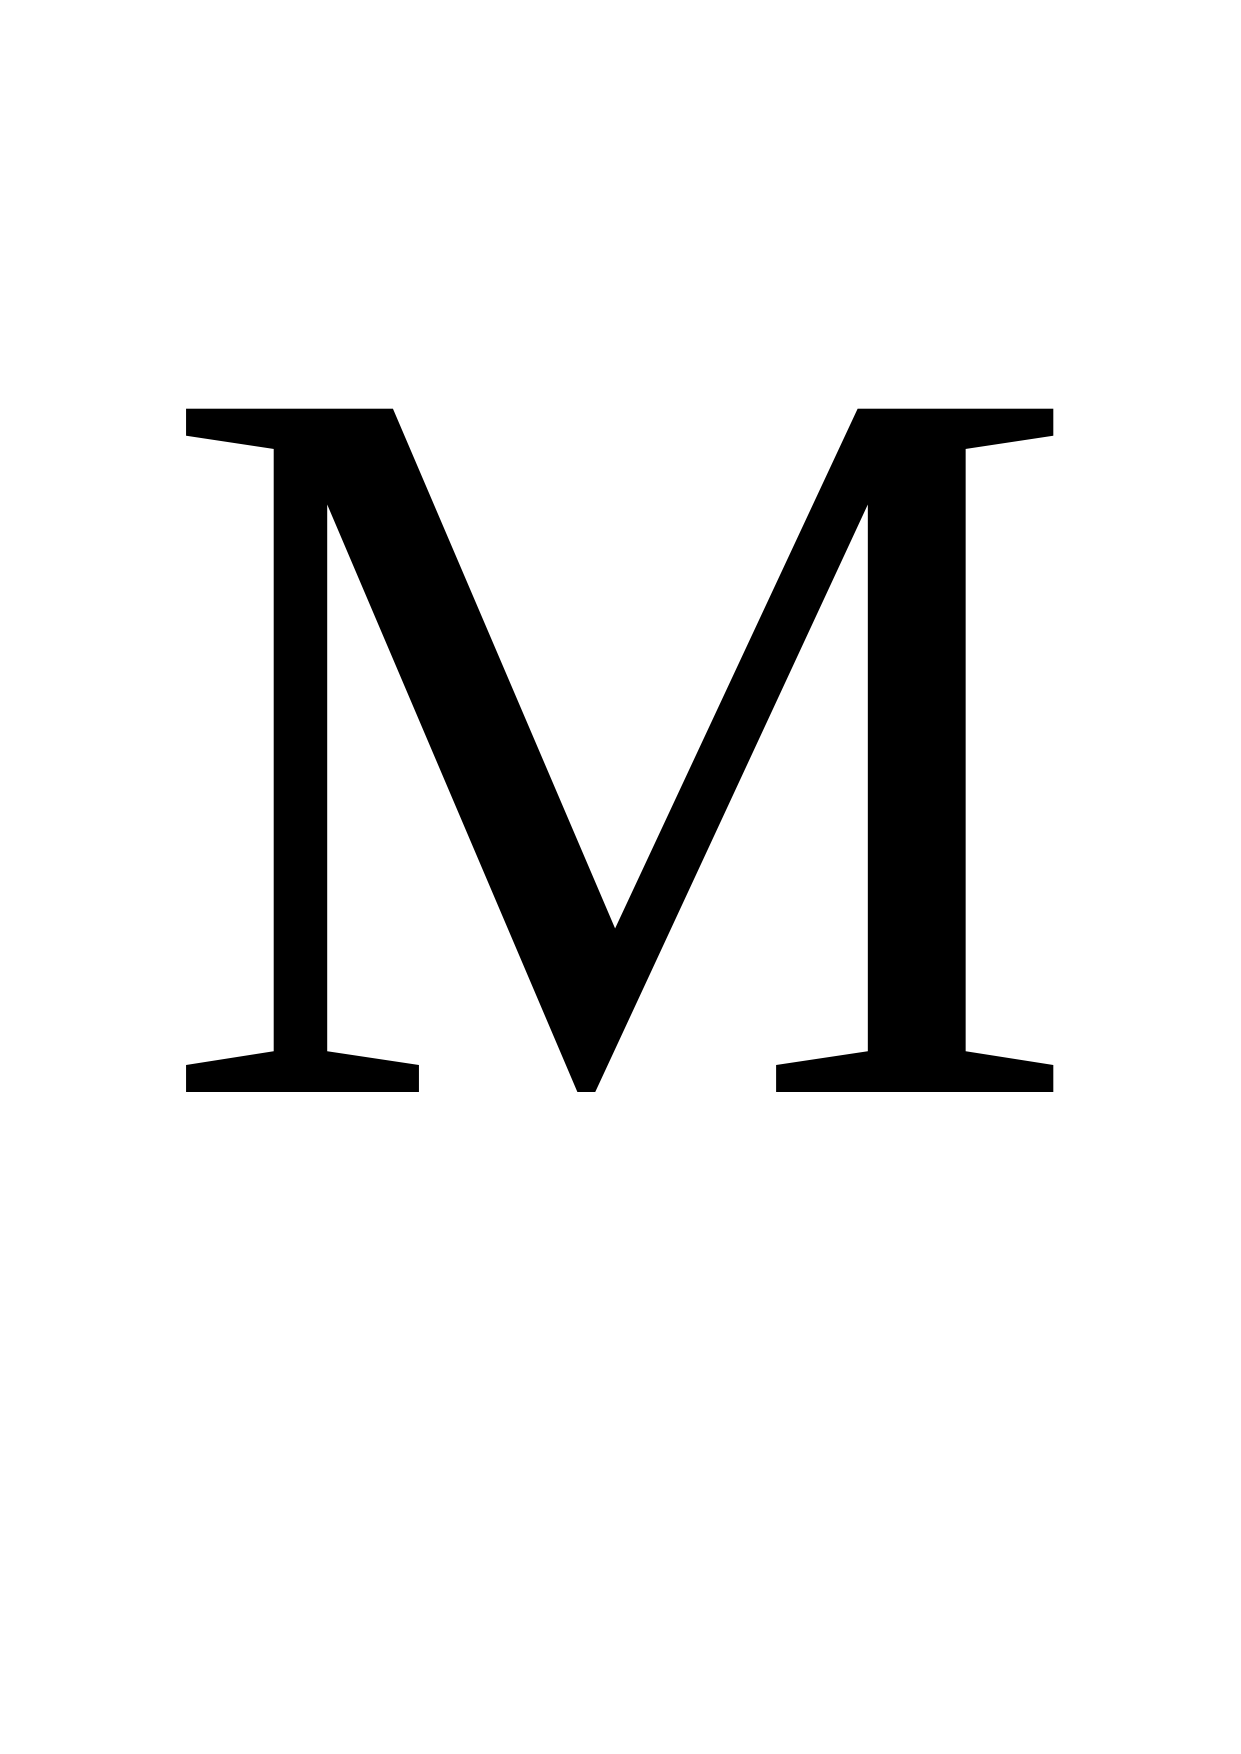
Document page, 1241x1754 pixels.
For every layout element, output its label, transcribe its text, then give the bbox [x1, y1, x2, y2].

text M [118, 118, 1122, 1318]
